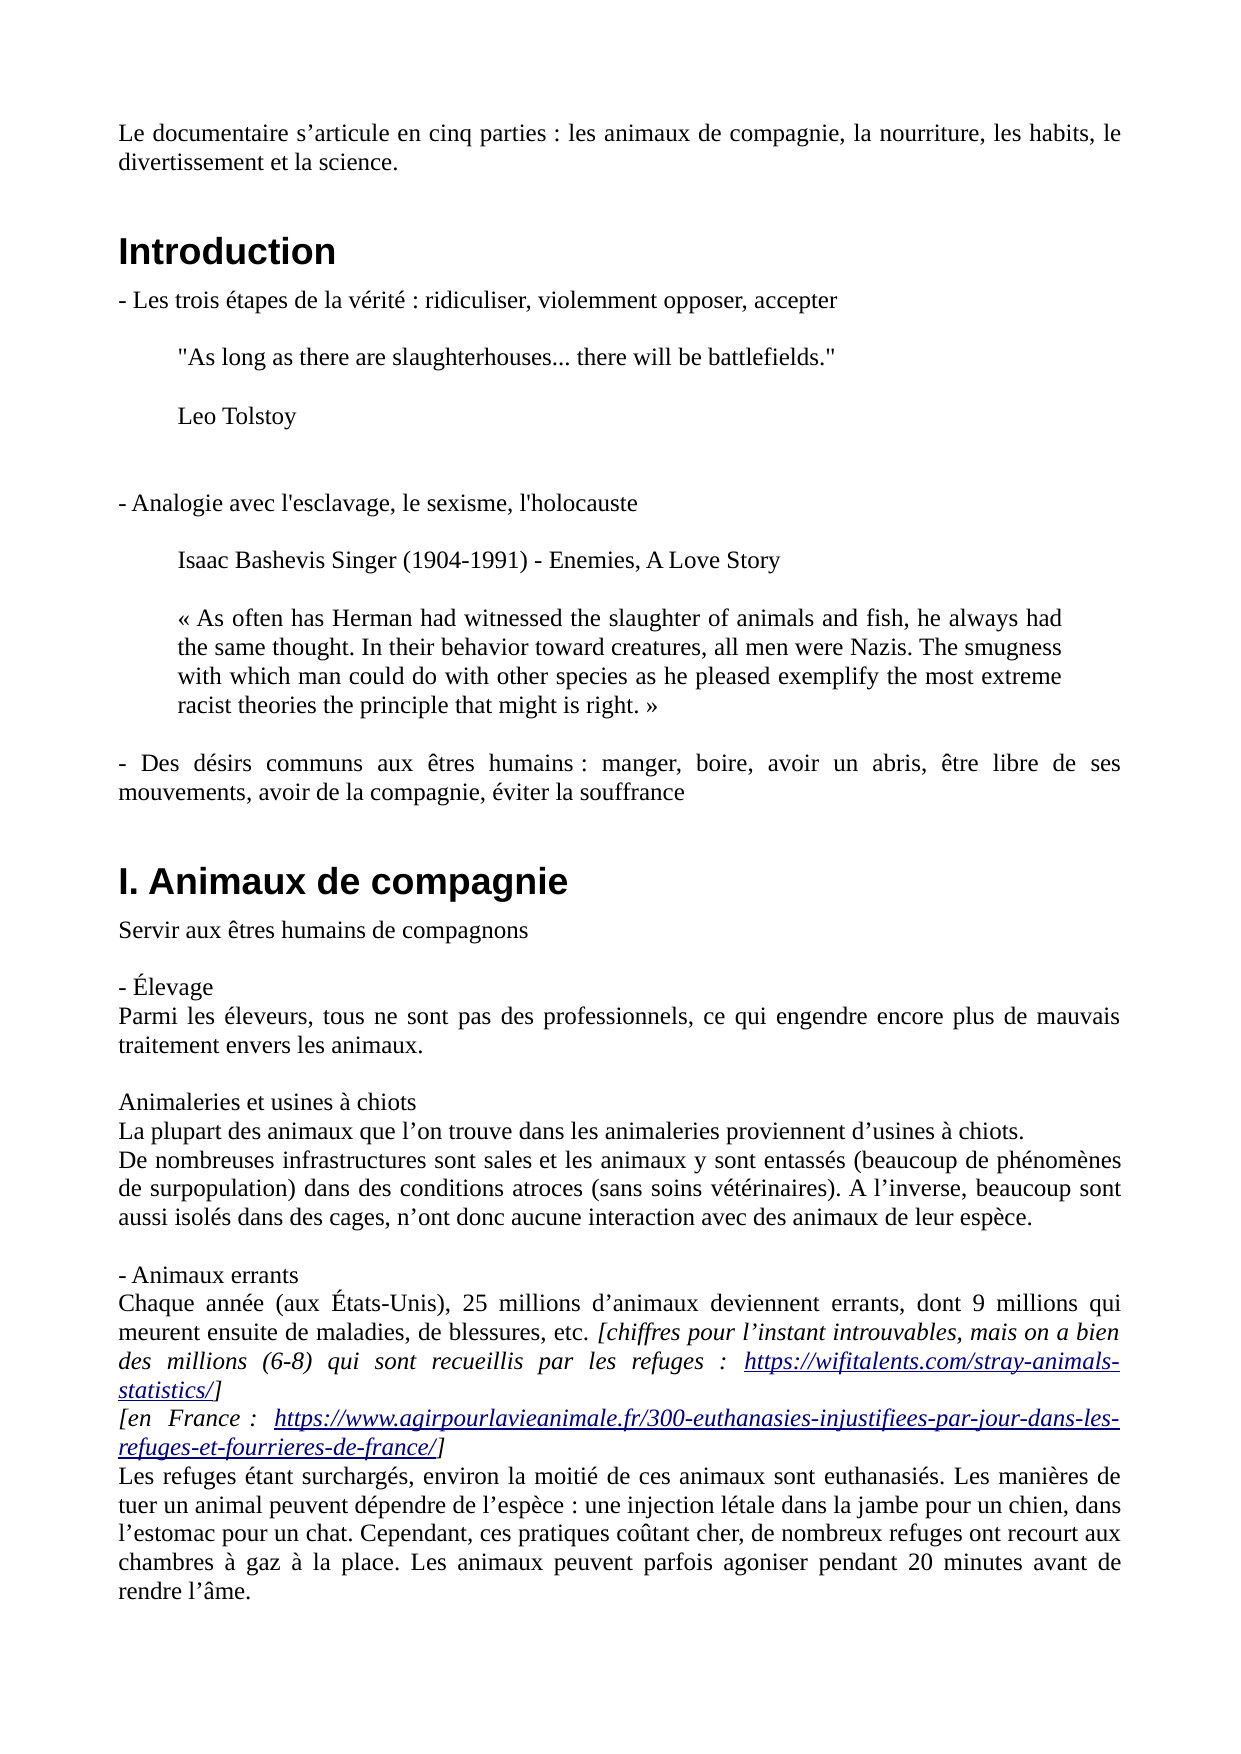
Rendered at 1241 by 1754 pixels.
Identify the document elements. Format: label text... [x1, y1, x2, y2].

subtitle I. Animaux de compagnie [118, 859, 1122, 902]
text Animaleries et usines à chiots [118, 1087, 1122, 1116]
text - Les trois étapes de la vérité : ridiculiser, violemment opposer, accepter [118, 285, 1122, 314]
text Le documentaire s’articule en cinq parties : les animaux de compagnie, la nourriture, les habits, le divertissement et la science. [118, 118, 1122, 176]
text - Des désirs communs aux êtres humains : manger, boire, avoir un abris, être libre de ses mouvements, avoir de la compagnie, éviter la souffrance [118, 748, 1122, 805]
text Servir aux êtres humains de compagnons [118, 915, 1122, 943]
subtitle Introduction [118, 229, 1122, 272]
text Les refuges étant surchargés, environ la moitié de ces animaux sont euthanasiés. Les manières de tuer un animal peuvent dépendre de l’espèce : une injection létale dans la jambe pour un chien, dans l’estomac pour un chat. Cependant, ces pratiques coûtant cher, de nombreux refuges ont recourt aux chambres à gaz à la place. Les animaux peuvent parfois agoniser pendant 20 minutes avant de rendre l’âme. [118, 1461, 1122, 1605]
text - Élevage [118, 972, 1122, 1001]
text La plupart des animaux que l’on trouve dans les animaleries proviennent d’usines à chiots. [118, 1116, 1122, 1145]
text Chaque année (aux États-Unis), 25 millions d’animaux deviennent errants, dont 9 millions qui meurent ensuite de maladies, de blessures, etc. [chiffres pour l’instant introuvables, mais on a bien des millions (6-8) qui sont recueillis par les refuges : https://wifitalents.com/stray-animals-statistics/] [118, 1288, 1122, 1403]
text Parmi les éleveurs, tous ne sont pas des professionnels, ce qui engendre encore plus de mauvais traitement envers les animaux. [118, 1001, 1122, 1058]
text De nombreuses infrastructures sont sales et les animaux y sont entassés (beaucoup de phénomènes de surpopulation) dans des conditions atroces (sans soins vétérinaires). A l’inverse, beaucoup sont aussi isolés dans des cages, n’ont donc aucune interaction avec des animaux de leur espèce. [118, 1145, 1122, 1231]
text [en France : https://www.agirpourlavieanimale.fr/300-euthanasies-injustifiees-par-jour-dans-les-refuges-et-fourrieres-de-france/] [118, 1403, 1122, 1461]
text - Analogie avec l'esclavage, le sexisme, l'holocauste [118, 488, 1122, 516]
text « As often has Herman had witnessed the slaughter of animals and fish, he always had the same thought. In their behavior toward creatures, all men were Nazis. The smugness with which man could do with other species as he pleased exemplify the most extreme racist theories the principle that might is right. » [177, 603, 1063, 718]
text - Animaux errants [118, 1260, 1122, 1288]
text Isaac Bashevis Singer (1904-1991) - Enemies, A Love Story [177, 545, 1063, 574]
text Leo Tolstoy [177, 401, 1063, 429]
text "As long as there are slaughterhouses... there will be battlefields." [177, 342, 1063, 371]
